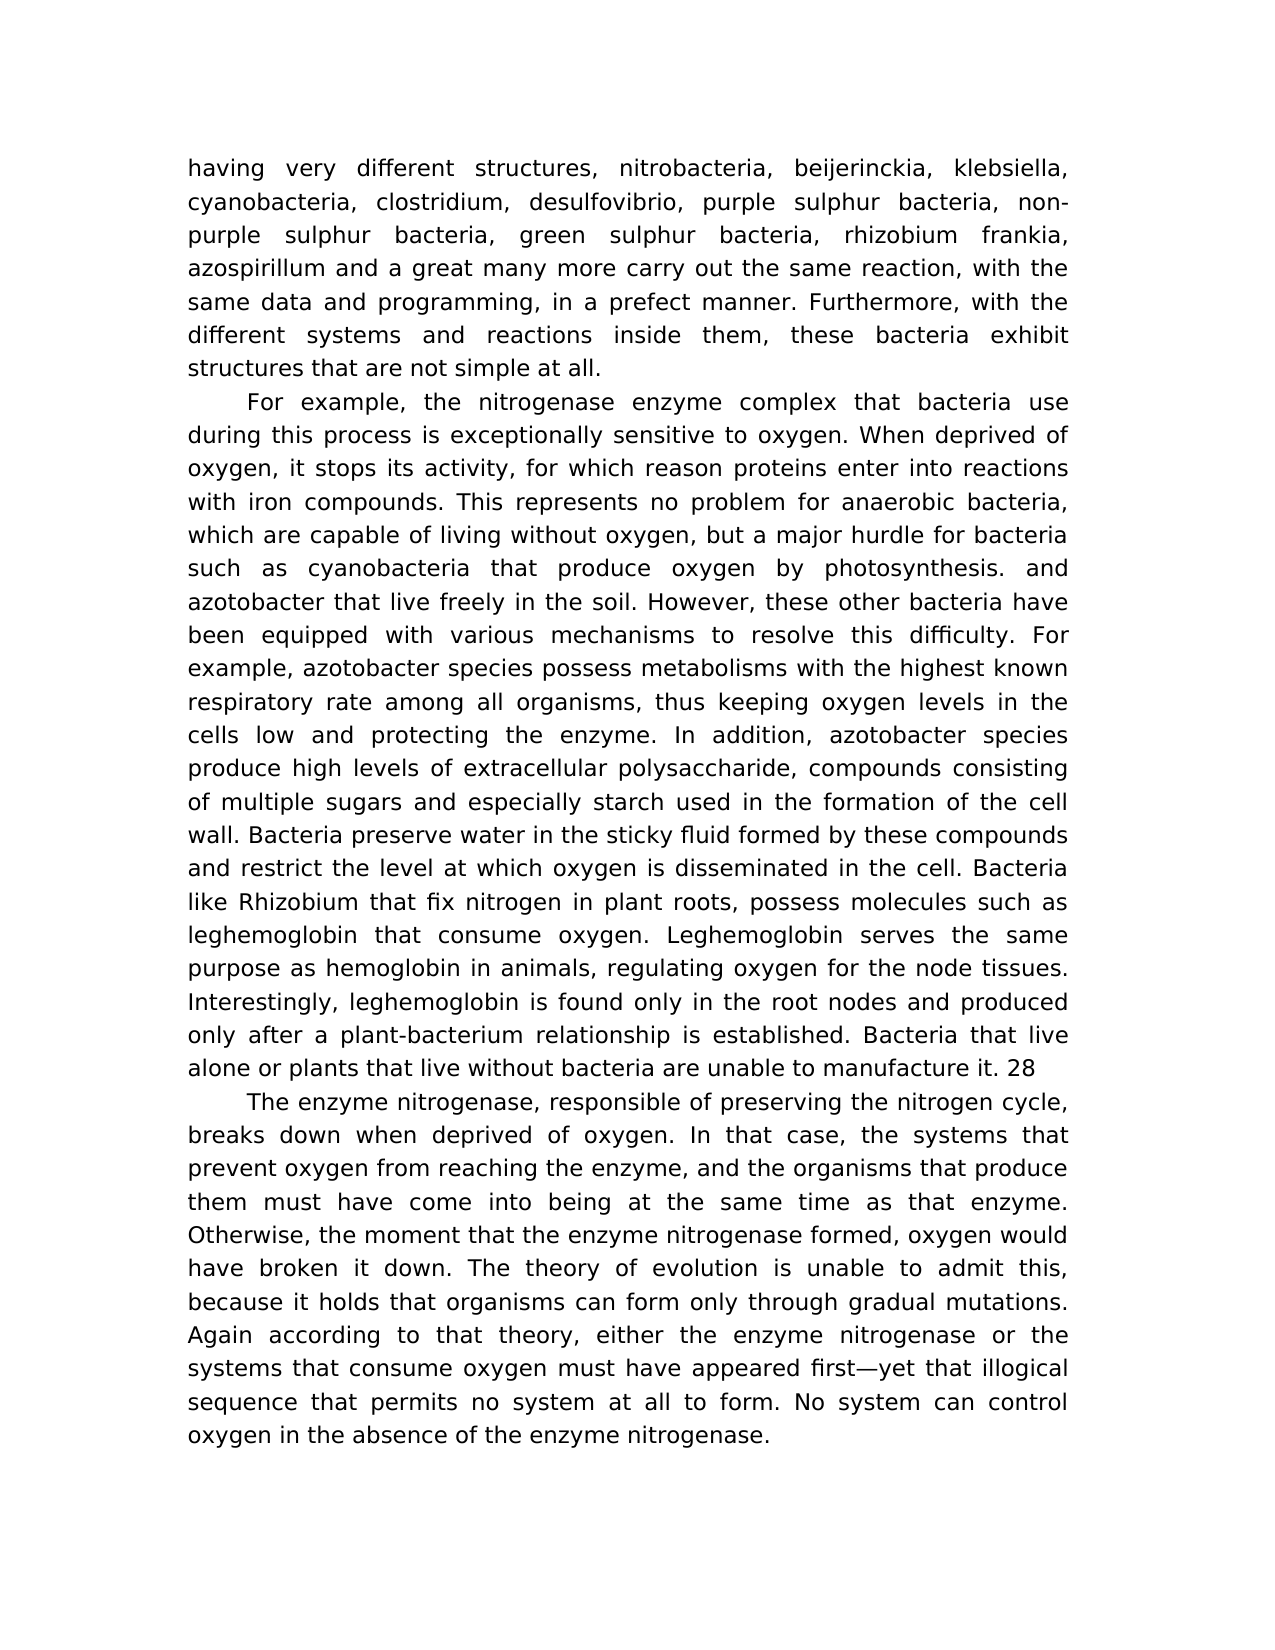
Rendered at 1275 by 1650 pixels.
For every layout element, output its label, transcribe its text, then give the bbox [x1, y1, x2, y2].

text The enzyme nitrogenase, responsible of preserving the nitrogen cycle, breaks down when deprived of oxygen. In that case, the systems that prevent oxygen from reaching the enzyme, and the organisms that produce them must have come into being at the same time as that enzyme. Otherwise, the moment that the enzyme nitrogenase formed, oxygen would have broken it down. The theory of evolution is unable to admit this, because it holds that organisms can form only through gradual mutations. Again according to that theory, either the enzyme nitrogenase or the systems that consume oxygen must have appeared first—yet that illogical sequence that permits no system at all to form. No system can control oxygen in the absence of the enzyme nitrogenase. [187, 1083, 1070, 1450]
text For example, the nitrogenase enzyme complex that bacteria use during this process is exceptionally sensitive to oxygen. When deprived of oxygen, it stops its activity, for which reason proteins enter into reactions with iron compounds. This represents no problem for anaerobic bacteria, which are capable of living without oxygen, but a major hurdle for bacteria such as cyanobacteria that produce oxygen by photosynthesis. and azotobacter that live freely in the soil. However, these other bacteria have been equipped with various mechanisms to resolve this difficulty. For example, azotobacter species possess metabolisms with the highest known respiratory rate among all organisms, thus keeping oxygen levels in the cells low and protecting the enzyme. In addition, azotobacter species produce high levels of extracellular polysaccharide, compounds consisting of multiple sugars and especially starch used in the formation of the cell wall. Bacteria preserve water in the sticky fluid formed by these compounds and restrict the level at which oxygen is disseminated in the cell. Bacteria like Rhizobium that fix nitrogen in plant roots, possess molecules such as leghemoglobin that consume oxygen. Leghemoglobin serves the same purpose as hemoglobin in animals, regulating oxygen for the node tissues. Interestingly, leghemoglobin is found only in the root nodes and produced only after a plant-bacterium relationship is established. Bacteria that live alone or plants that live without bacteria are unable to manufacture it. 28 [187, 383, 1070, 1083]
text having very different structures, nitrobacteria, beijerinckia, klebsiella, cyanobacteria, clostridium, desulfovibrio, purple sulphur bacteria, non-purple sulphur bacteria, green sulphur bacteria, rhizobium frankia, azospirillum and a great many more carry out the same reaction, with the same data and programming, in a prefect manner. Furthermore, with the different systems and reactions inside them, these bacteria exhibit structures that are not simple at all. [187, 150, 1070, 383]
